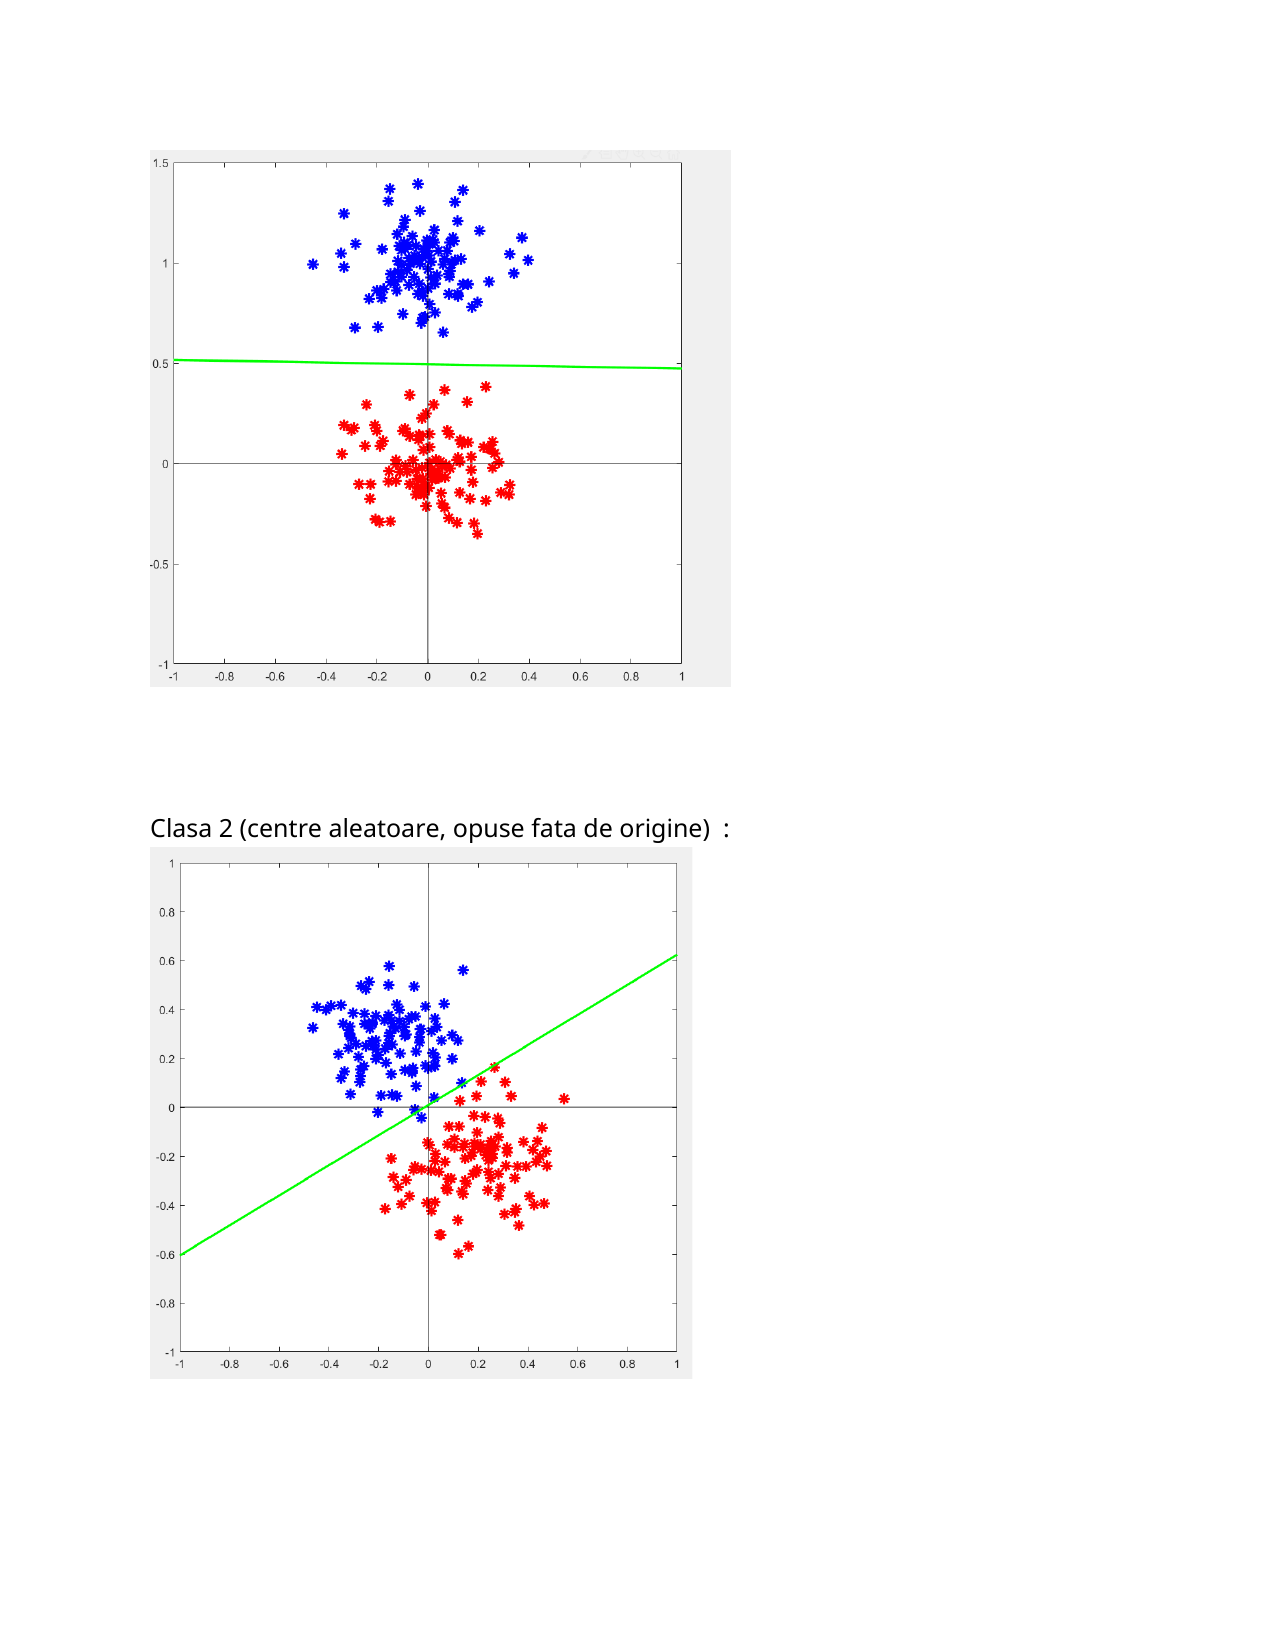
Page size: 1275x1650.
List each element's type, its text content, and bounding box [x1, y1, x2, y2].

text Clasa 2 (centre aleatoare, opuse fata de origine) : [150, 811, 1125, 1379]
